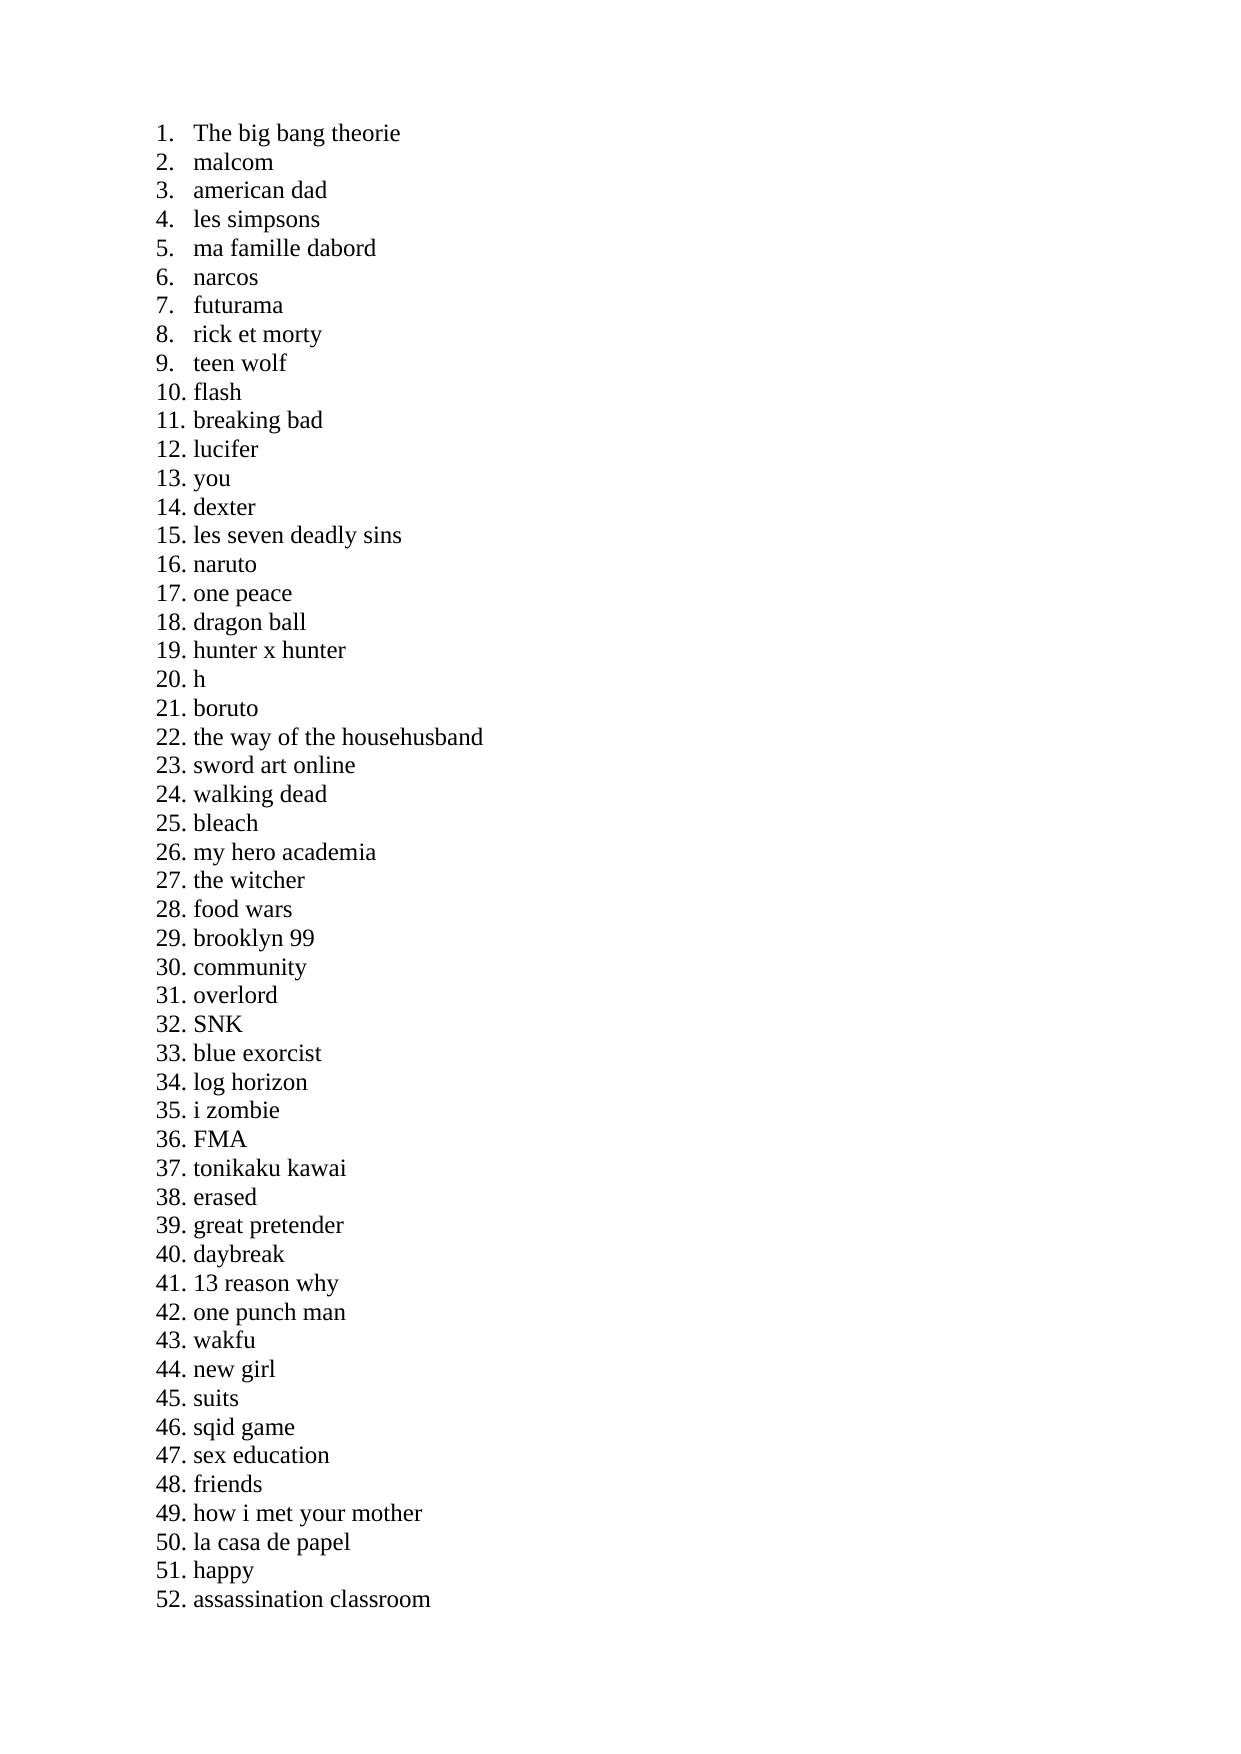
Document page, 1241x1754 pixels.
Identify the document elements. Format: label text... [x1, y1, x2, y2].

list friends [156, 1469, 1122, 1498]
list 13 reason why [156, 1268, 1122, 1297]
list les simpsons [156, 204, 1122, 233]
list one peace [156, 578, 1122, 607]
list dexter [156, 492, 1122, 521]
list new girl [156, 1354, 1122, 1383]
list i zombie [156, 1096, 1122, 1124]
list food wars [156, 894, 1122, 923]
list breaking bad [156, 406, 1122, 434]
list daybreak [156, 1239, 1122, 1268]
list brooklyn 99 [156, 923, 1122, 952]
list naruto [156, 549, 1122, 578]
list malcom [156, 147, 1122, 176]
list ma famille dabord [156, 233, 1122, 262]
list erased [156, 1182, 1122, 1211]
list one punch man [156, 1297, 1122, 1326]
list wakfu [156, 1326, 1122, 1354]
list flash [156, 377, 1122, 406]
list suits [156, 1383, 1122, 1412]
list boruto [156, 693, 1122, 722]
list you [156, 463, 1122, 492]
list FMA [156, 1124, 1122, 1153]
list SNK [156, 1009, 1122, 1038]
list my hero academia [156, 837, 1122, 866]
list The big bang theorie [156, 118, 1122, 147]
list great pretender [156, 1211, 1122, 1239]
list la casa de papel [156, 1527, 1122, 1556]
list les seven deadly sins [156, 521, 1122, 549]
list bleach [156, 808, 1122, 837]
list assassination classroom [156, 1584, 1122, 1613]
list futurama [156, 291, 1122, 319]
list hunter x hunter [156, 636, 1122, 664]
list sex education [156, 1441, 1122, 1469]
list the way of the househusband [156, 722, 1122, 751]
list rick et morty [156, 319, 1122, 348]
list blue exorcist [156, 1038, 1122, 1067]
list dragon ball [156, 607, 1122, 636]
list log horizon [156, 1067, 1122, 1096]
list narcos [156, 262, 1122, 291]
list sword art online [156, 751, 1122, 779]
list american dad [156, 176, 1122, 204]
list overlord [156, 981, 1122, 1009]
list how i met your mother [156, 1498, 1122, 1527]
list walking dead [156, 779, 1122, 808]
list tonikaku kawai [156, 1153, 1122, 1182]
list happy [156, 1556, 1122, 1584]
list teen wolf [156, 348, 1122, 377]
list lucifer [156, 434, 1122, 463]
list community [156, 952, 1122, 981]
list h [156, 664, 1122, 693]
list the witcher [156, 866, 1122, 894]
list sqid game [156, 1412, 1122, 1441]
